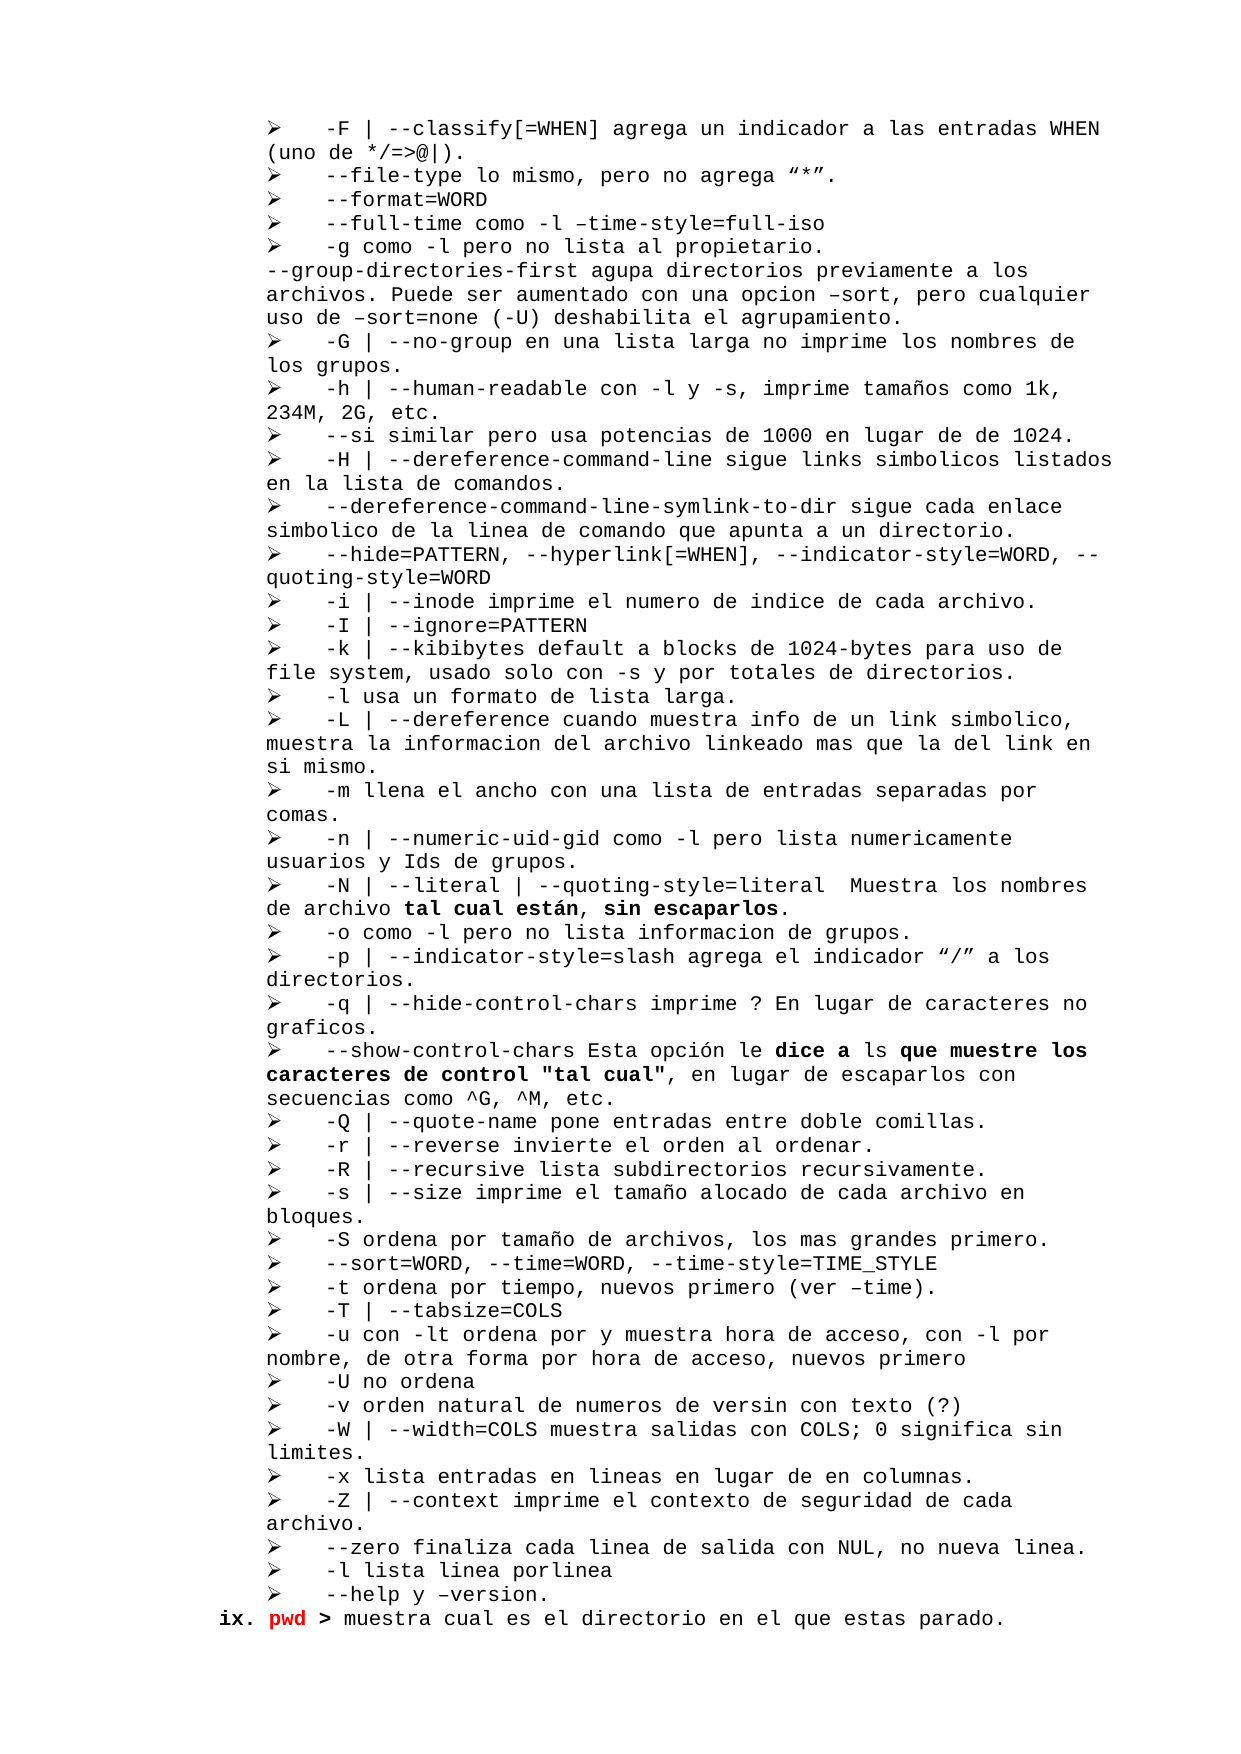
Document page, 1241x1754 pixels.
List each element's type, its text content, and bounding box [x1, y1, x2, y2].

list -m llena el ancho con una lista de entradas separadas por comas. [266, 780, 1122, 827]
list --dereference-command-line-symlink-to-dir sigue cada enlace simbolico de la linea de comando que apunta a un directorio. [266, 496, 1122, 544]
list --si similar pero usa potencias de 1000 en lugar de de 1024. [266, 426, 1122, 449]
list -q | --hide-control-chars imprime ? En lugar de caracteres no graficos. [266, 993, 1122, 1040]
list -i | --inode imprime el numero de indice de cada archivo. [266, 591, 1122, 615]
list -G | --no-group en una lista larga no imprime los nombres de los grupos. [266, 331, 1122, 378]
list --format=WORD [266, 189, 1122, 213]
list -H | --dereference-command-line sigue links simbolicos listados en la lista de comandos. [266, 449, 1122, 496]
text ix. pwd > muestra cual es el directorio en el que estas parado. [218, 1608, 1122, 1631]
list -R | --recursive lista subdirectorios recursivamente. [266, 1158, 1122, 1182]
list -l lista linea porlinea [266, 1561, 1122, 1584]
list -t ordena por tiempo, nuevos primero (ver –time). [266, 1277, 1122, 1300]
list -l usa un formato de lista larga. [266, 686, 1122, 709]
list -k | --kibibytes default a blocks de 1024-bytes para uso de file system, usado solo con -s y por totales de directorios. [266, 638, 1122, 686]
list --hide=PATTERN, --hyperlink[=WHEN], --indicator-style=WORD, --quoting-style=WORD [266, 544, 1122, 591]
list --zero finaliza cada linea de salida con NUL, no nueva linea. [266, 1537, 1122, 1561]
list -S ordena por tamaño de archivos, los mas grandes primero. [266, 1229, 1122, 1253]
list -I | --ignore=PATTERN [266, 615, 1122, 638]
list -N | --literal | --quoting-style=literal Muestra los nombres de archivo tal cual están, sin escaparlos. [266, 875, 1122, 922]
list -h | --human-readable con -l y -s, imprime tamaños como 1k, 234M, 2G, etc. [266, 378, 1122, 426]
list -u con -lt ordena por y muestra hora de acceso, con -l por nombre, de otra forma por hora de acceso, nuevos primero [266, 1324, 1122, 1371]
list -x lista entradas en lineas en lugar de en columnas. [266, 1466, 1122, 1489]
list -F | --classify[=WHEN] agrega un indicador a las entradas WHEN (uno de */=>@|). [266, 118, 1122, 165]
list -Q | --quote-name pone entradas entre doble comillas. [266, 1111, 1122, 1135]
list -r | --reverse invierte el orden al ordenar. [266, 1135, 1122, 1158]
list -T | --tabsize=COLS [266, 1300, 1122, 1324]
list -U no ordena [266, 1371, 1122, 1395]
list --file-type lo mismo, pero no agrega “*”. [266, 165, 1122, 189]
list -n | --numeric-uid-gid como -l pero lista numericamente usuarios y Ids de grupos. [266, 827, 1122, 875]
list -L | --dereference cuando muestra info de un link simbolico, muestra la informacion del archivo linkeado mas que la del link en si mismo. [266, 709, 1122, 780]
list -o como -l pero no lista informacion de grupos. [266, 922, 1122, 946]
list --show-control-chars Esta opción le dice a ls que muestre los caracteres de control "tal cual", en lugar de escaparlos con secuencias como ^G, ^M, etc. [266, 1040, 1122, 1111]
list --sort=WORD, --time=WORD, --time-style=TIME_STYLE [266, 1253, 1122, 1277]
list --full-time como -l –time-style=full-iso [266, 213, 1122, 236]
list -s | --size imprime el tamaño alocado de cada archivo en bloques. [266, 1182, 1122, 1229]
list -Z | --context imprime el contexto de seguridad de cada archivo. [266, 1489, 1122, 1537]
list --help y –version. [266, 1584, 1122, 1608]
list -g como -l pero no lista al propietario. [266, 236, 1122, 260]
list -v orden natural de numeros de versin con texto (?) [266, 1395, 1122, 1419]
text --group-directories-first agupa directorios previamente a los archivos. Puede ser aumentado con una opcion –sort, pero cualquier uso de –sort=none (-U) deshabilita el agrupamiento. [266, 260, 1122, 331]
list -p | --indicator-style=slash agrega el indicador “/” a los directorios. [266, 946, 1122, 993]
list -W | --width=COLS muestra salidas con COLS; 0 significa sin limites. [266, 1419, 1122, 1466]
